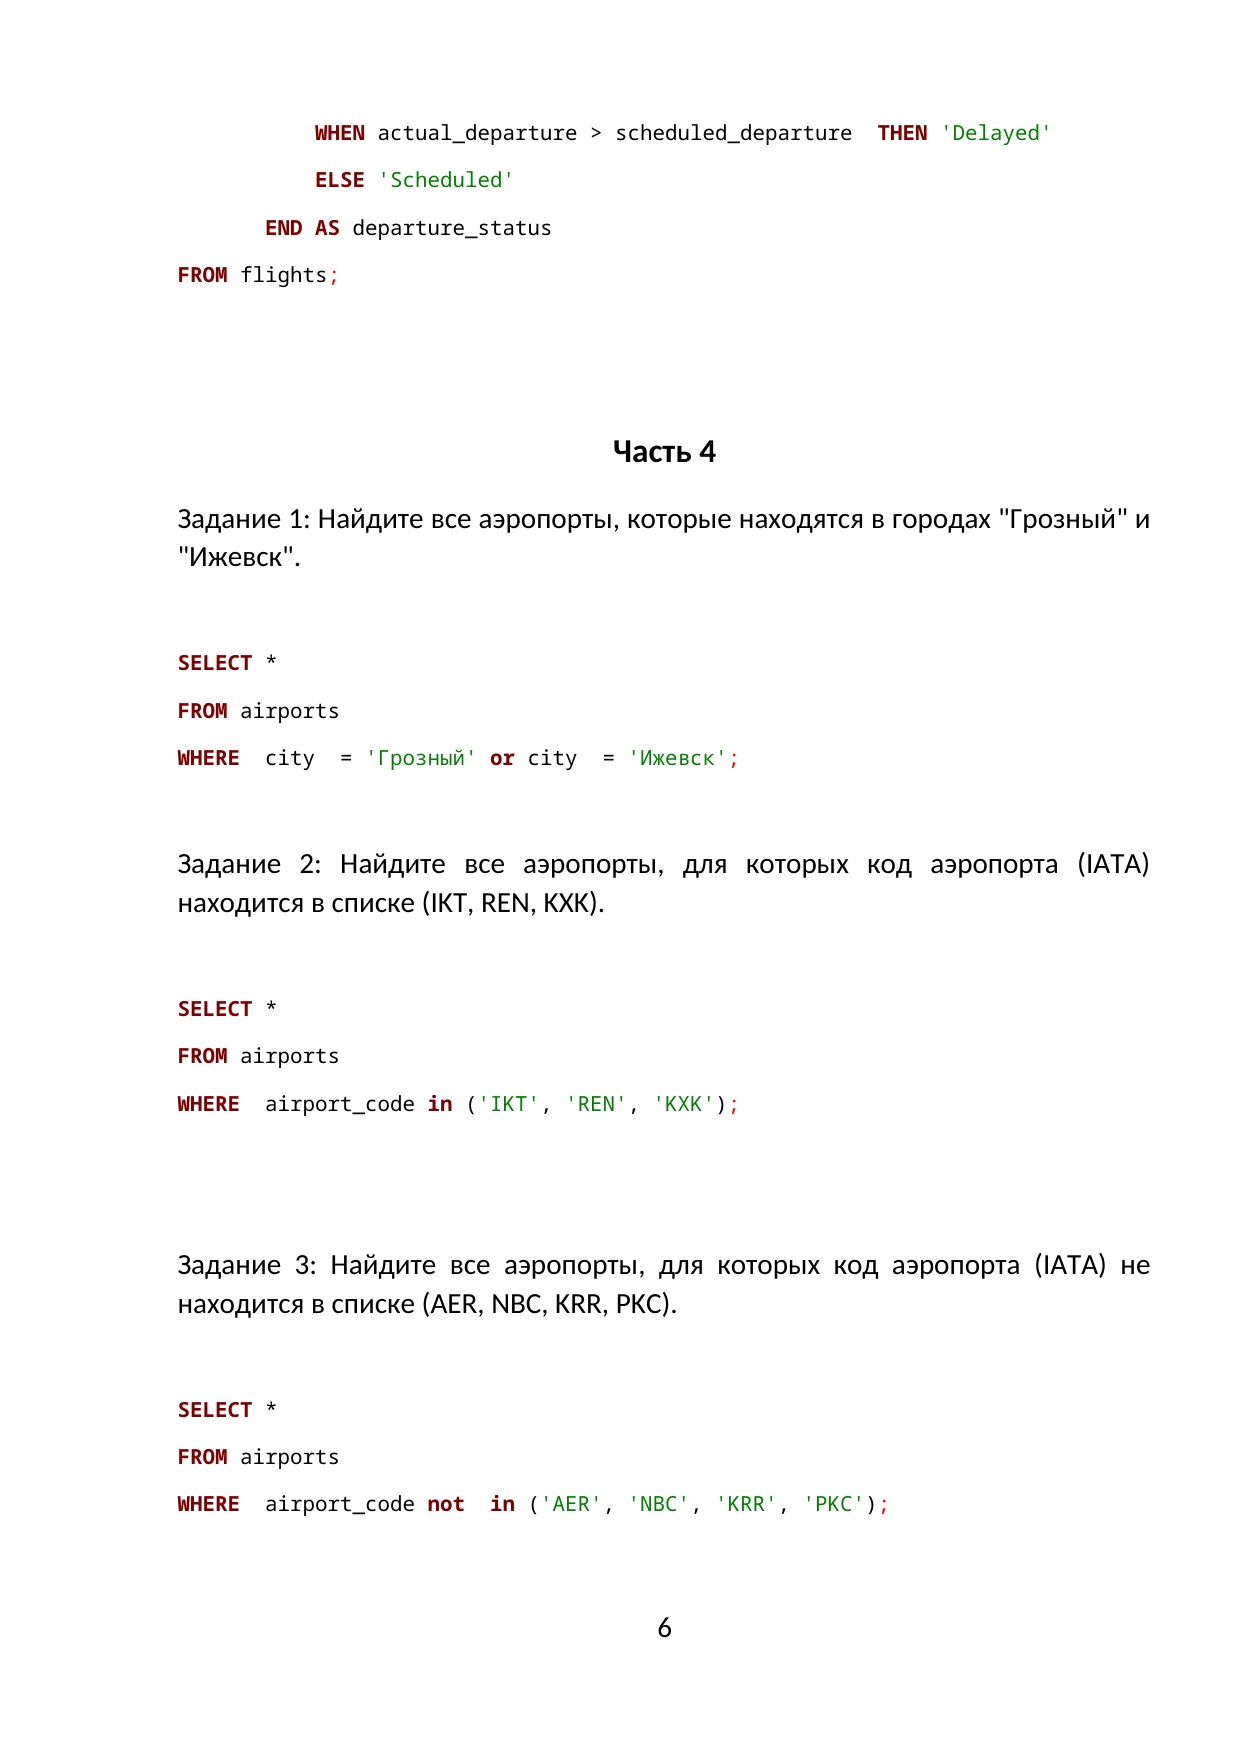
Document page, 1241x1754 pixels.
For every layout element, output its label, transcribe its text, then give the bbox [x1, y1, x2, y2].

text WHEN actual_departure > scheduled_departure THEN 'Delayed' [177, 118, 1152, 147]
text FROM flights; [177, 260, 1152, 288]
text FROM airports [177, 1442, 1152, 1471]
text SELECT * [177, 994, 1152, 1023]
subtitle Часть 4 [177, 430, 1152, 471]
text WHERE airport_code not in ('AER', 'NBC', 'KRR', 'PKC'); [177, 1489, 1152, 1518]
text SELECT * [177, 1395, 1152, 1423]
text WHERE airport_code in ('IKT', 'REN', 'KXK'); [177, 1089, 1152, 1117]
text Задание 1: Найдите все аэропорты, которые находятся в городах "Грозный" и "Ижевск". [177, 500, 1152, 574]
text ELSE 'Scheduled' [177, 165, 1152, 194]
text END AS departure_status [177, 213, 1152, 241]
text WHERE city = 'Грозный' or city = 'Ижевск'; [177, 743, 1152, 772]
text FROM airports [177, 696, 1152, 724]
text FROM airports [177, 1041, 1152, 1070]
text SELECT * [177, 648, 1152, 677]
text Задание 3: Найдите все аэропорты, для которых код аэропорта (IATA) не находится в списке (AER, NBC, KRR, PKC). [177, 1246, 1152, 1320]
text Задание 2: Найдите все аэропорты, для которых код аэропорта (IATA) находится в списке (IKT, REN, KXK). [177, 846, 1152, 919]
